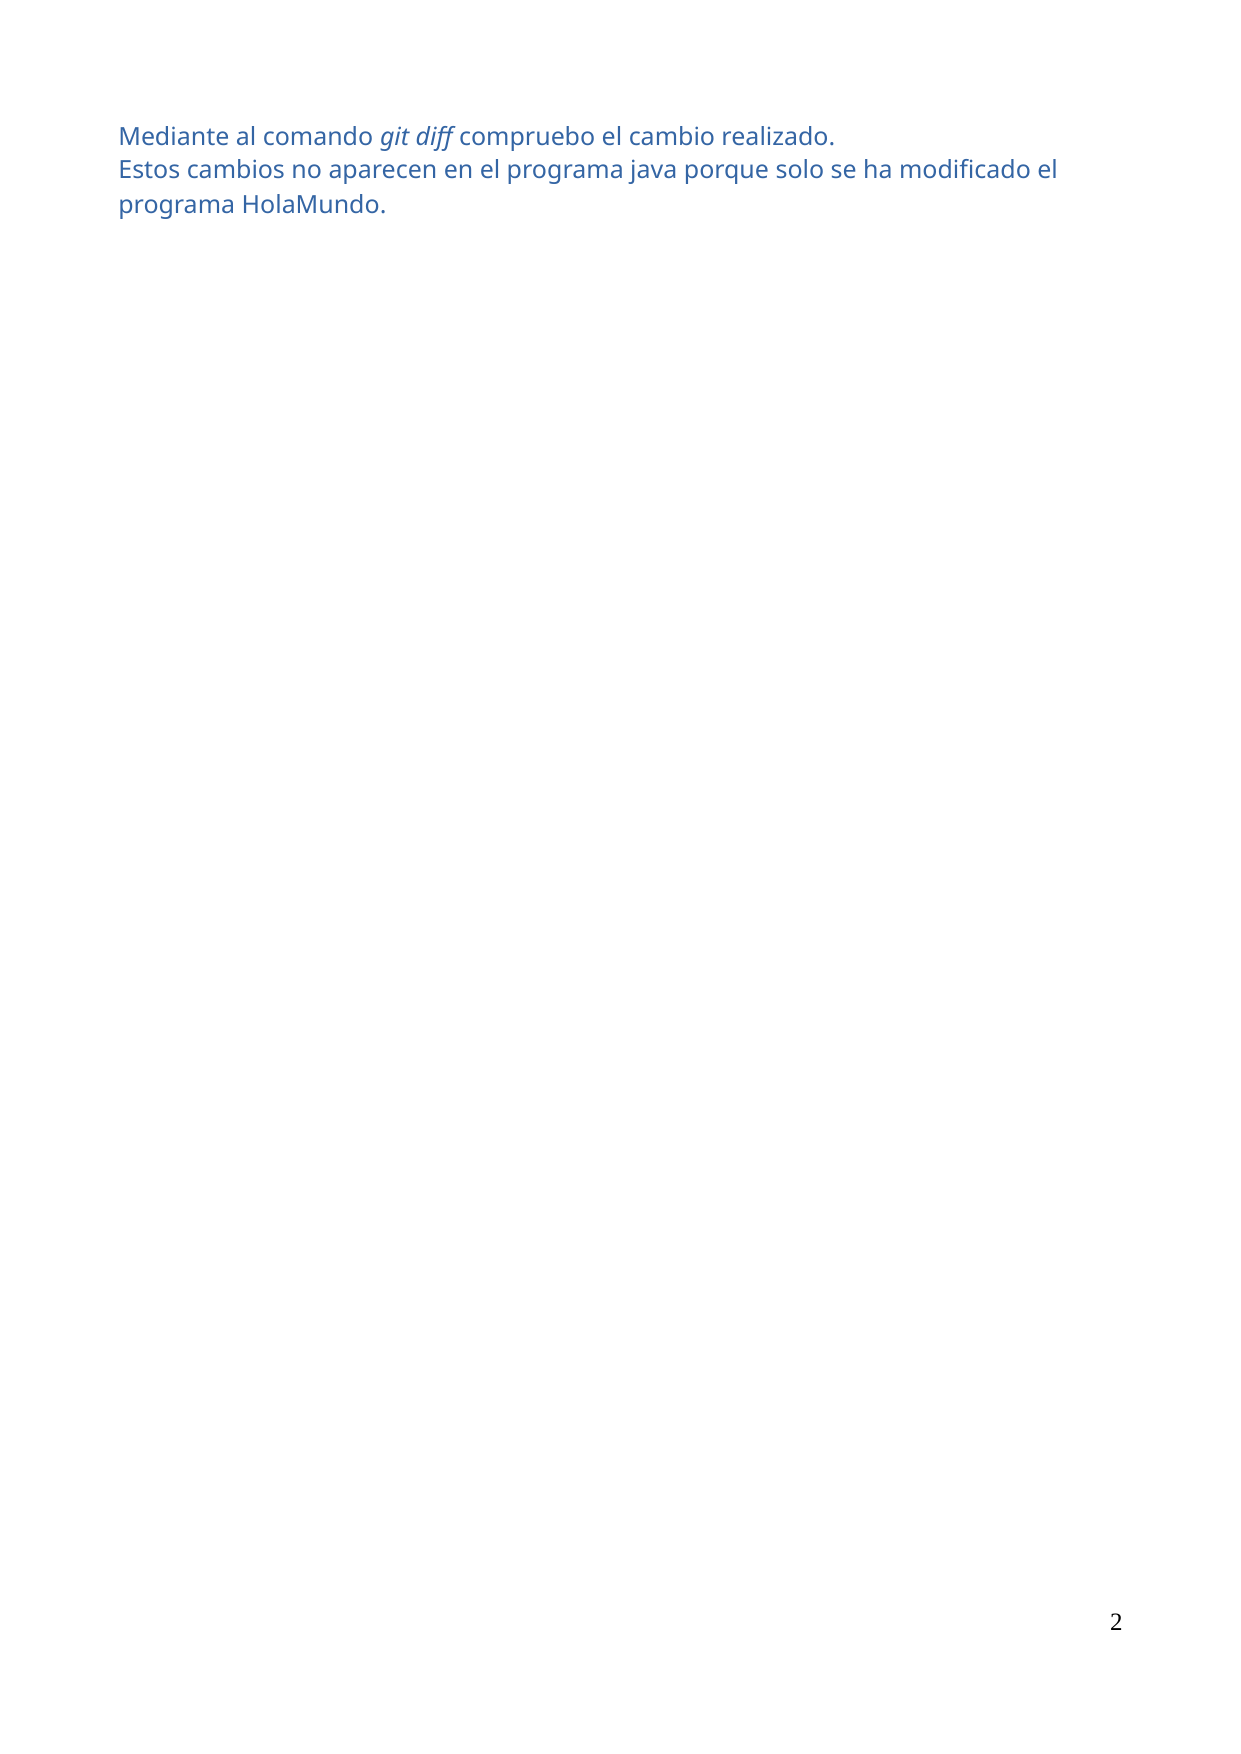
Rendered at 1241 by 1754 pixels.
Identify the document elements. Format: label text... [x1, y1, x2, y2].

text Mediante al comando git diff compruebo el cambio realizado. [118, 118, 1122, 152]
text Estos cambios no aparecen en el programa java porque solo se ha modificado el programa HolaMundo. [118, 152, 1122, 220]
